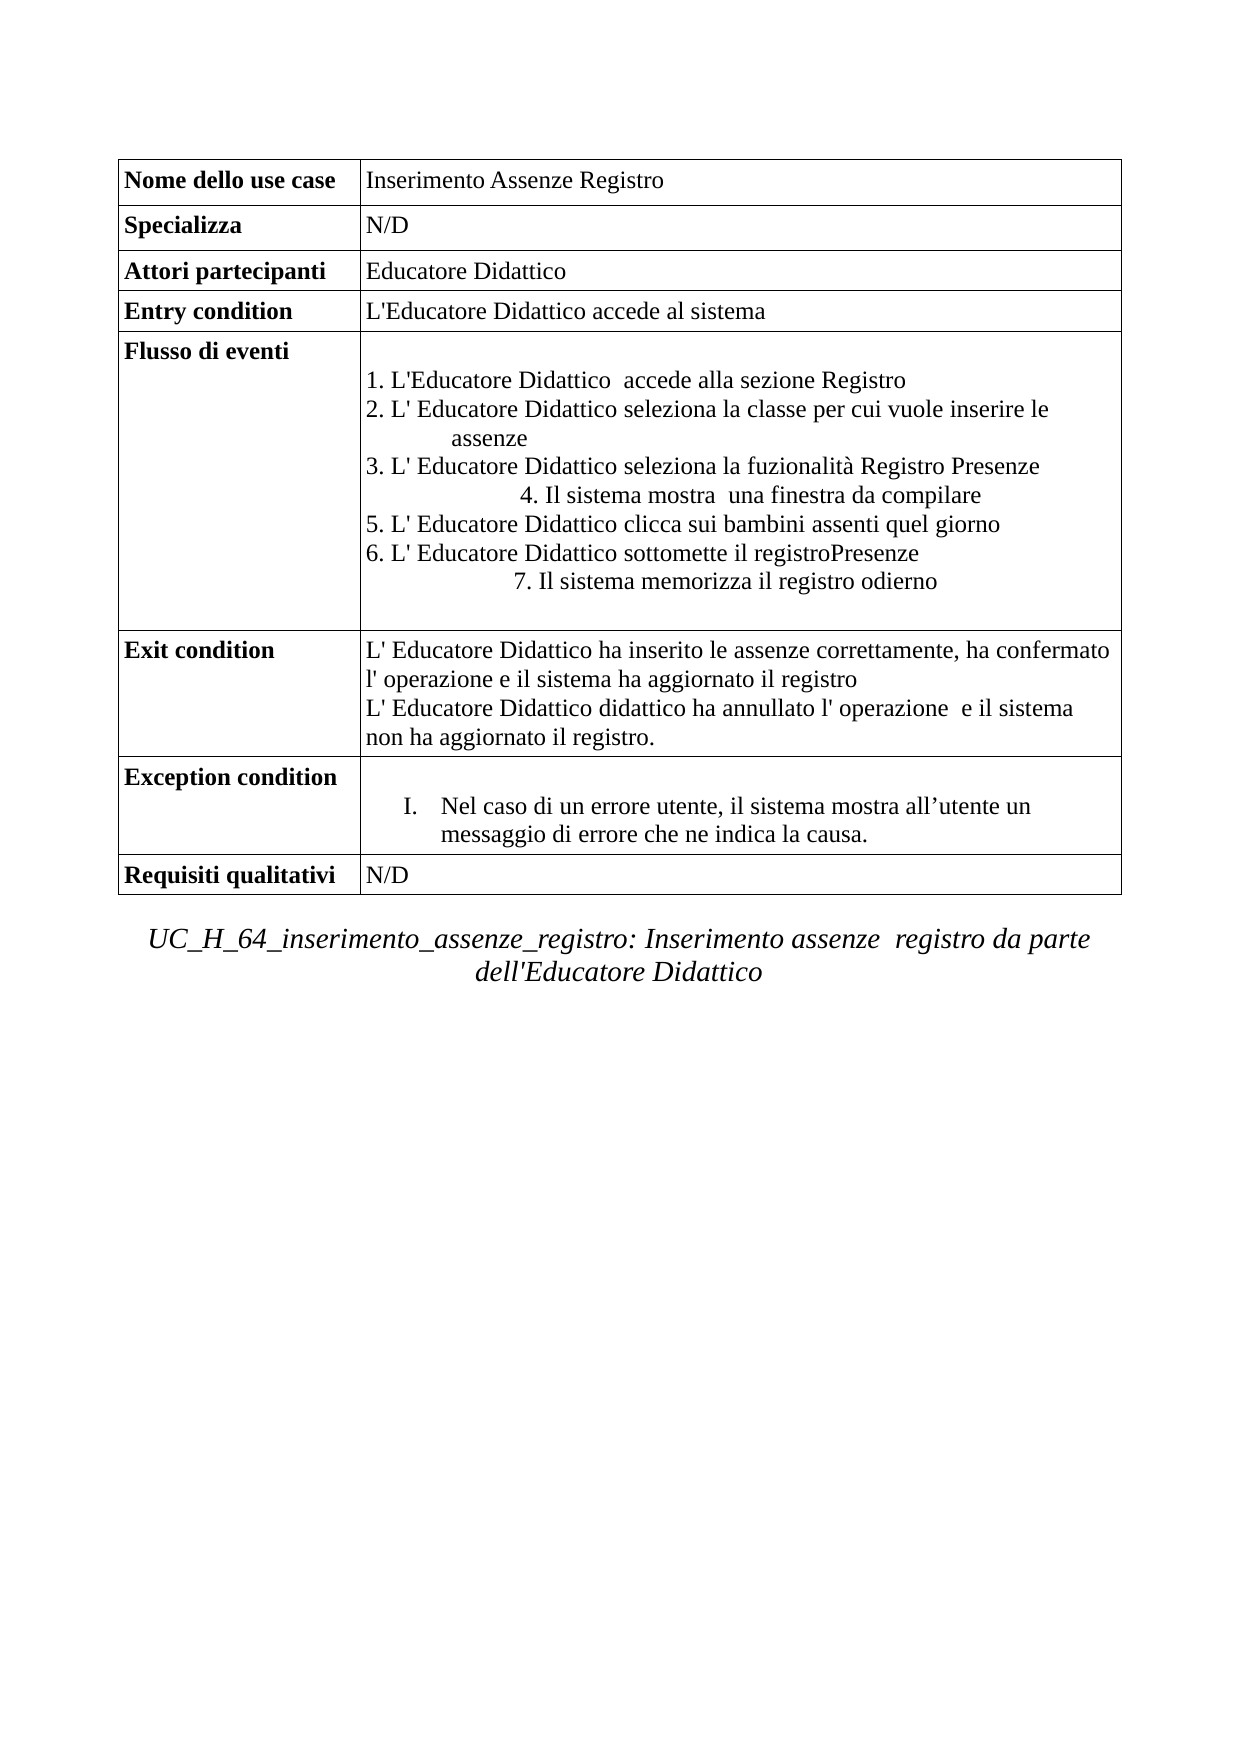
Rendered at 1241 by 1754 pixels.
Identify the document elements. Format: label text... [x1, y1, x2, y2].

table_cell L' Educatore Didattico ha inserito le assenze correttamente, ha confermato l' operazione e il sistema ha aggiornato il registro L' Educatore Didattico didattico ha annullato l' operazione e il sistema non ha aggiornato il registro. [361, 631, 1121, 756]
table_cell N/D [361, 206, 1121, 250]
table_cell Specializza [119, 206, 360, 250]
table_header Inserimento Assenze Registro [361, 160, 1121, 205]
table_cell N/D [361, 855, 1121, 894]
table_cell Flusso di eventi [119, 332, 360, 630]
table_cell Nel caso di un errore utente, il sistema mostra all’utente un messaggio di errore che ne indica la causa. [361, 757, 1121, 854]
table_cell Exception condition [119, 757, 360, 854]
table_cell Educatore Didattico [361, 251, 1121, 290]
table_cell L'Educatore Didattico accede al sistema [361, 291, 1121, 331]
text UC_H_64_inserimento_assenze_registro: Inserimento assenze registro da parte dell'Educatore Didattico [118, 921, 1122, 988]
table_cell L'Educatore Didattico accede alla sezione Registro L' Educatore Didattico seleziona la classe per cui vuole inserire le assenze L' Educatore Didattico seleziona la fuzionalità Registro Presenze Il sistema mostra una finestra da compilare L' Educatore Didattico clicca sui bambini assenti quel giorno L' Educatore Didattico sottomette il registroPresenze Il sistema memorizza il registro odierno [361, 332, 1121, 630]
table_cell Exit condition [119, 631, 360, 756]
table_header Nome dello use case [119, 160, 360, 205]
table_cell Attori partecipanti [119, 251, 360, 290]
table_cell Entry condition [119, 291, 360, 331]
table_cell Requisiti qualitativi [119, 855, 360, 894]
